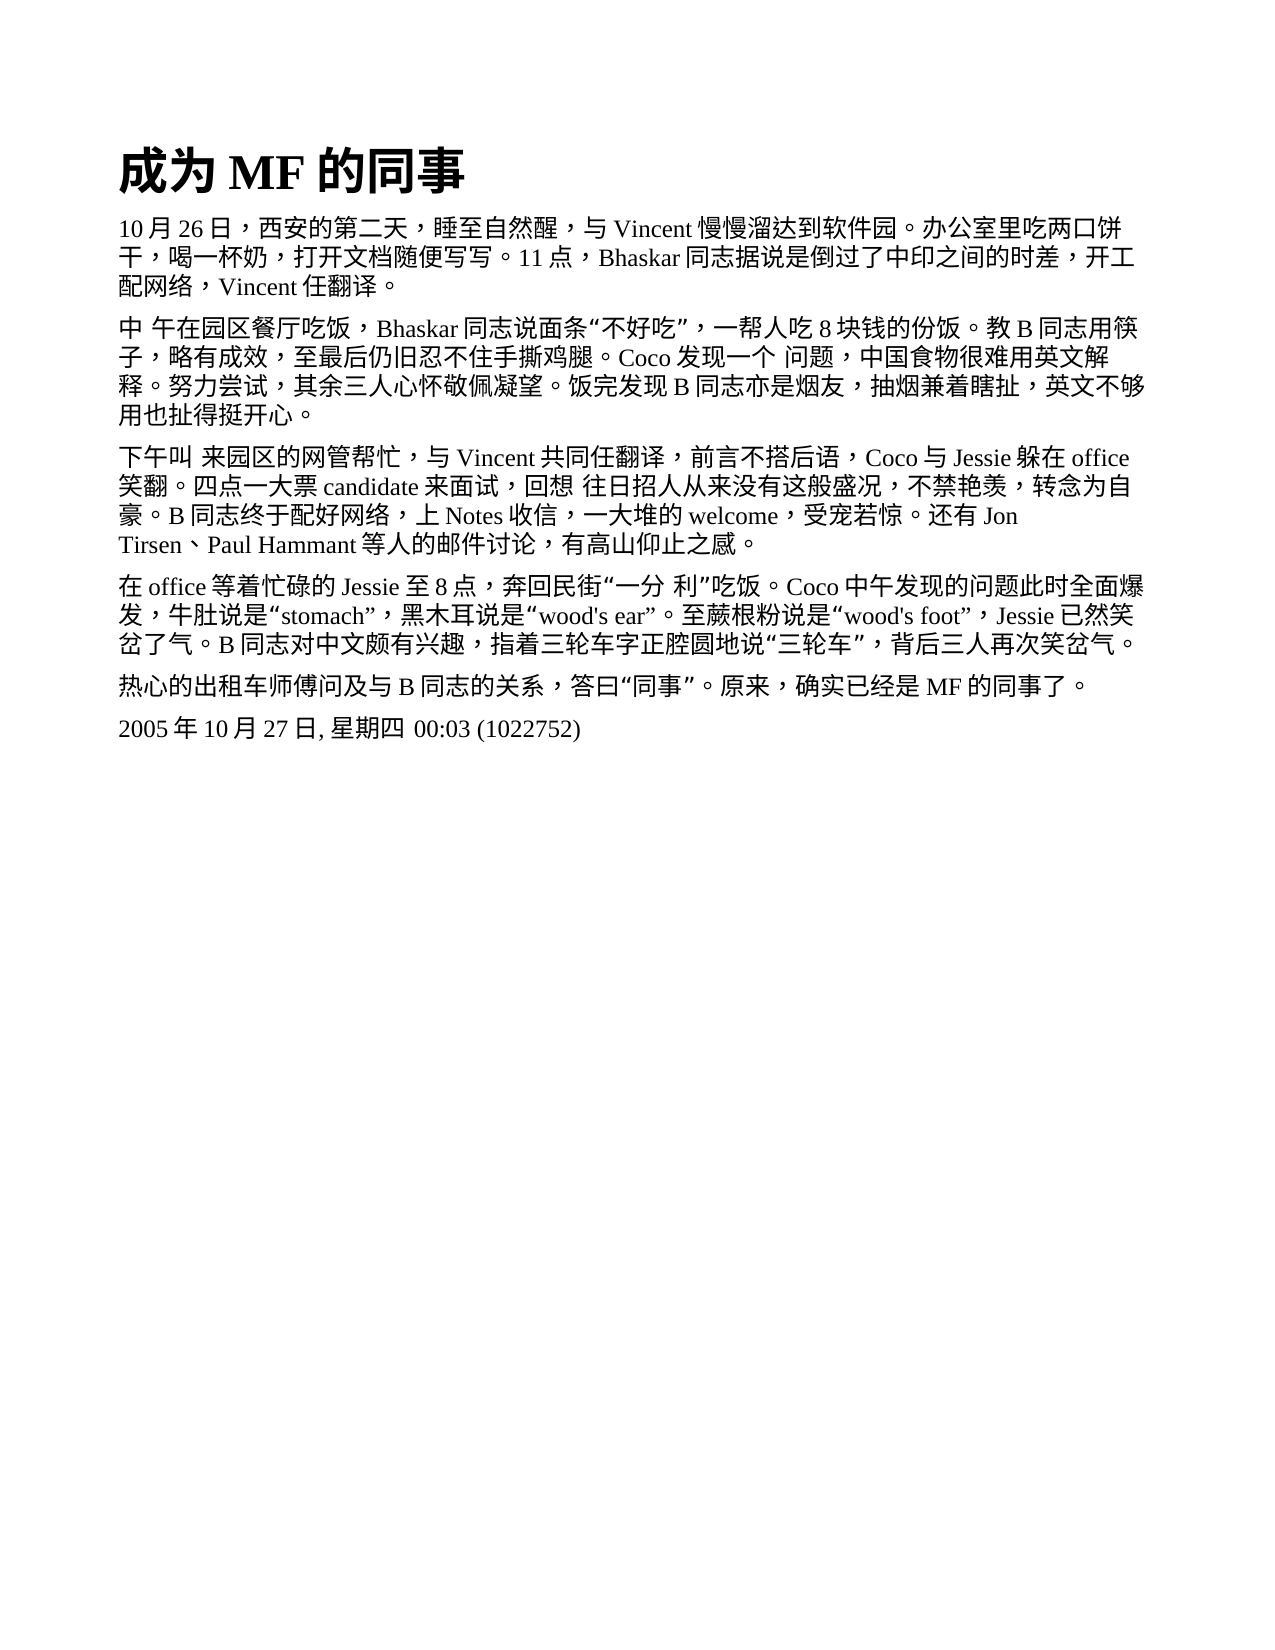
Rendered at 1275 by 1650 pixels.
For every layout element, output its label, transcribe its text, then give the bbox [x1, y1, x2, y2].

text 中 午在园区餐厅吃饭，Bhaskar同志说面条“不好吃”，一帮人吃8块钱的份饭。教B同志用筷子，略有成效，至最后仍旧忍不住手撕鸡腿。Coco发现一个 问题，中国食物很难用英文解释。努力尝试，其余三人心怀敬佩凝望。饭完发现B同志亦是烟友，抽烟兼着瞎扯，英文不够用也扯得挺开心。 [118, 314, 1157, 431]
subtitle 成为MF的同事 [118, 143, 1157, 201]
text 下午叫 来园区的网管帮忙，与Vincent共同任翻译，前言不搭后语，Coco与Jessie躲在office笑翻。四点一大票candidate来面试，回想 往日招人从来没有这般盛况，不禁艳羡，转念为自豪。B同志终于配好网络，上Notes收信，一大堆的welcome，受宠若惊。还有Jon Tirsen、Paul Hammant等人的邮件讨论，有高山仰止之感。 [118, 443, 1157, 560]
text 在office等着忙碌的Jessie至8点，奔回民街“一分 利”吃饭。Coco中午发现的问题此时全面爆发，牛肚说是“stomach”，黑木耳说是“wood's ear”。至蕨根粉说是“wood's foot”，Jessie已然笑岔了气。B同志对中文颇有兴趣，指着三轮车字正腔圆地说“三轮车”，背后三人再次笑岔气。 [118, 572, 1157, 660]
text 2005年10月27日, 星期四 00:03 (1022752) [118, 714, 1157, 743]
text 热心的出租车师傅问及与B同志的关系，答曰“同事”。原来，确实已经是MF的同事了。 [118, 672, 1157, 701]
text 10月26日，西安的第二天，睡至自然醒，与Vincent慢慢溜达到软件园。办公室里吃两口饼干，喝一杯奶，打开文档随便写写。11点，Bhaskar同志据说是倒过了中印之间的时差，开工配网络，Vincent任翻译。 [118, 214, 1157, 301]
